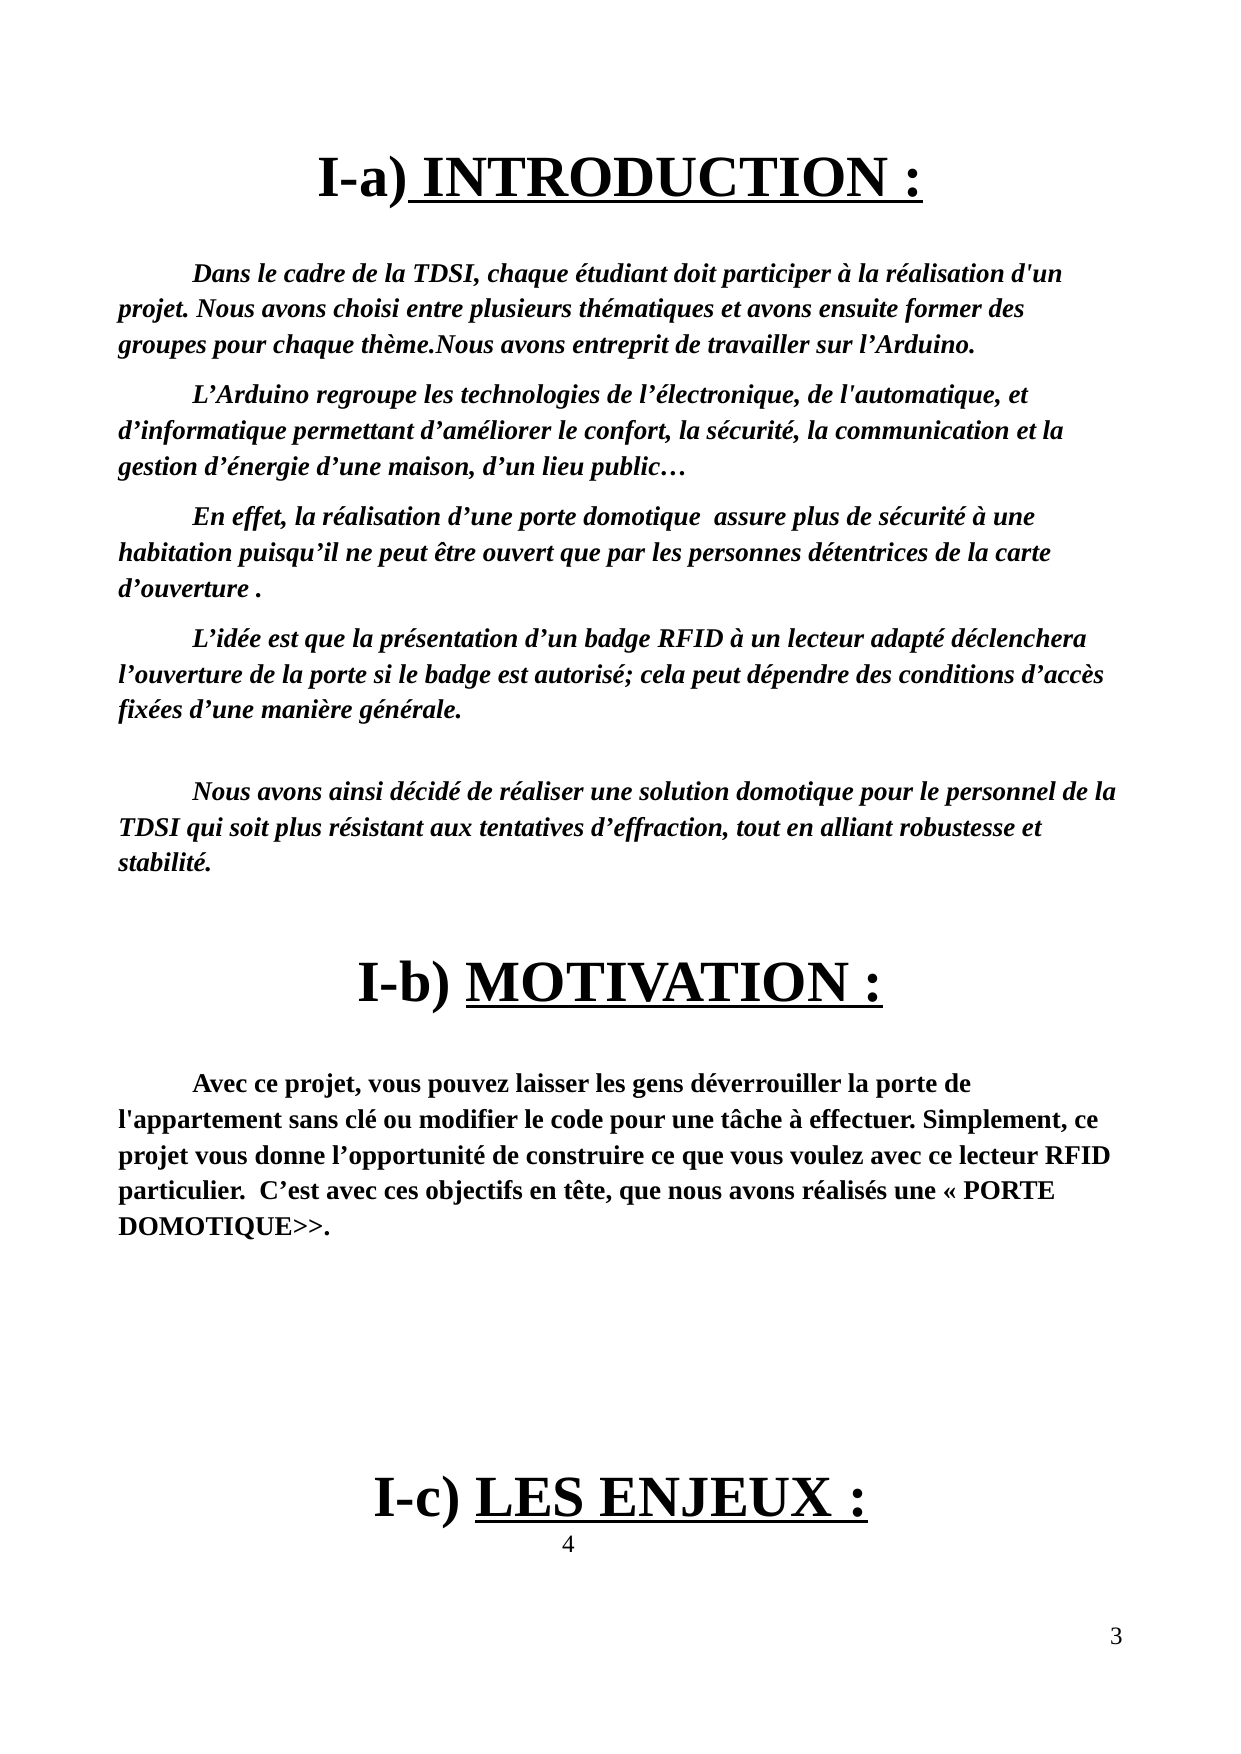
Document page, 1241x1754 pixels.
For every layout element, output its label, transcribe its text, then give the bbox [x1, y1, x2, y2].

text 4 [118, 1529, 1122, 1558]
text En effet, la réalisation d’une porte domotique assure plus de sécurité à une habitation puisqu’il ne peut être ouvert que par les personnes détentrices de la carte d’ouverture . [118, 500, 1122, 603]
text L’idée est que la présentation d’un badge RFID à un lecteur adapté déclenchera l’ouverture de la porte si le badge est autorisé; cela peut dépendre des conditions d’accès fixées d’une manière générale. [118, 622, 1122, 725]
subtitle I-b) MOTIVATION : [118, 947, 1122, 1014]
subtitle I-c) LES ENJEUX : [118, 1462, 1122, 1529]
text L’Arduino regroupe les technologies de l’électronique, de l'automatique, et d’informatique permettant d’améliorer le confort, la sécurité, la communication et la gestion d’énergie d’une maison, d’un lieu public… [118, 378, 1122, 481]
subtitle I-a) INTRODUCTION : [118, 142, 1122, 209]
text Dans le cadre de la TDSI, chaque étudiant doit participer à la réalisation d'un projet. Nous avons choisi entre plusieurs thématiques et avons ensuite former des groupes pour chaque thème.Nous avons entreprit de travailler sur l’Arduino. [118, 257, 1122, 359]
text Nous avons ainsi décidé de réaliser une solution domotique pour le personnel de la TDSI qui soit plus résistant aux tentatives d’effraction, tout en alliant robustesse et stabilité. [118, 775, 1122, 878]
text Avec ce projet, vous pouvez laisser les gens déverrouiller la porte de l'appartement sans clé ou modifier le code pour une tâche à effectuer. Simplement, ce projet vous donne l’opportunité de construire ce que vous voulez avec ce lecteur RFID particulier. C’est avec ces objectifs en tête, que nous avons réalisés une « PORTE DOMOTIQUE>>. [118, 1067, 1122, 1241]
